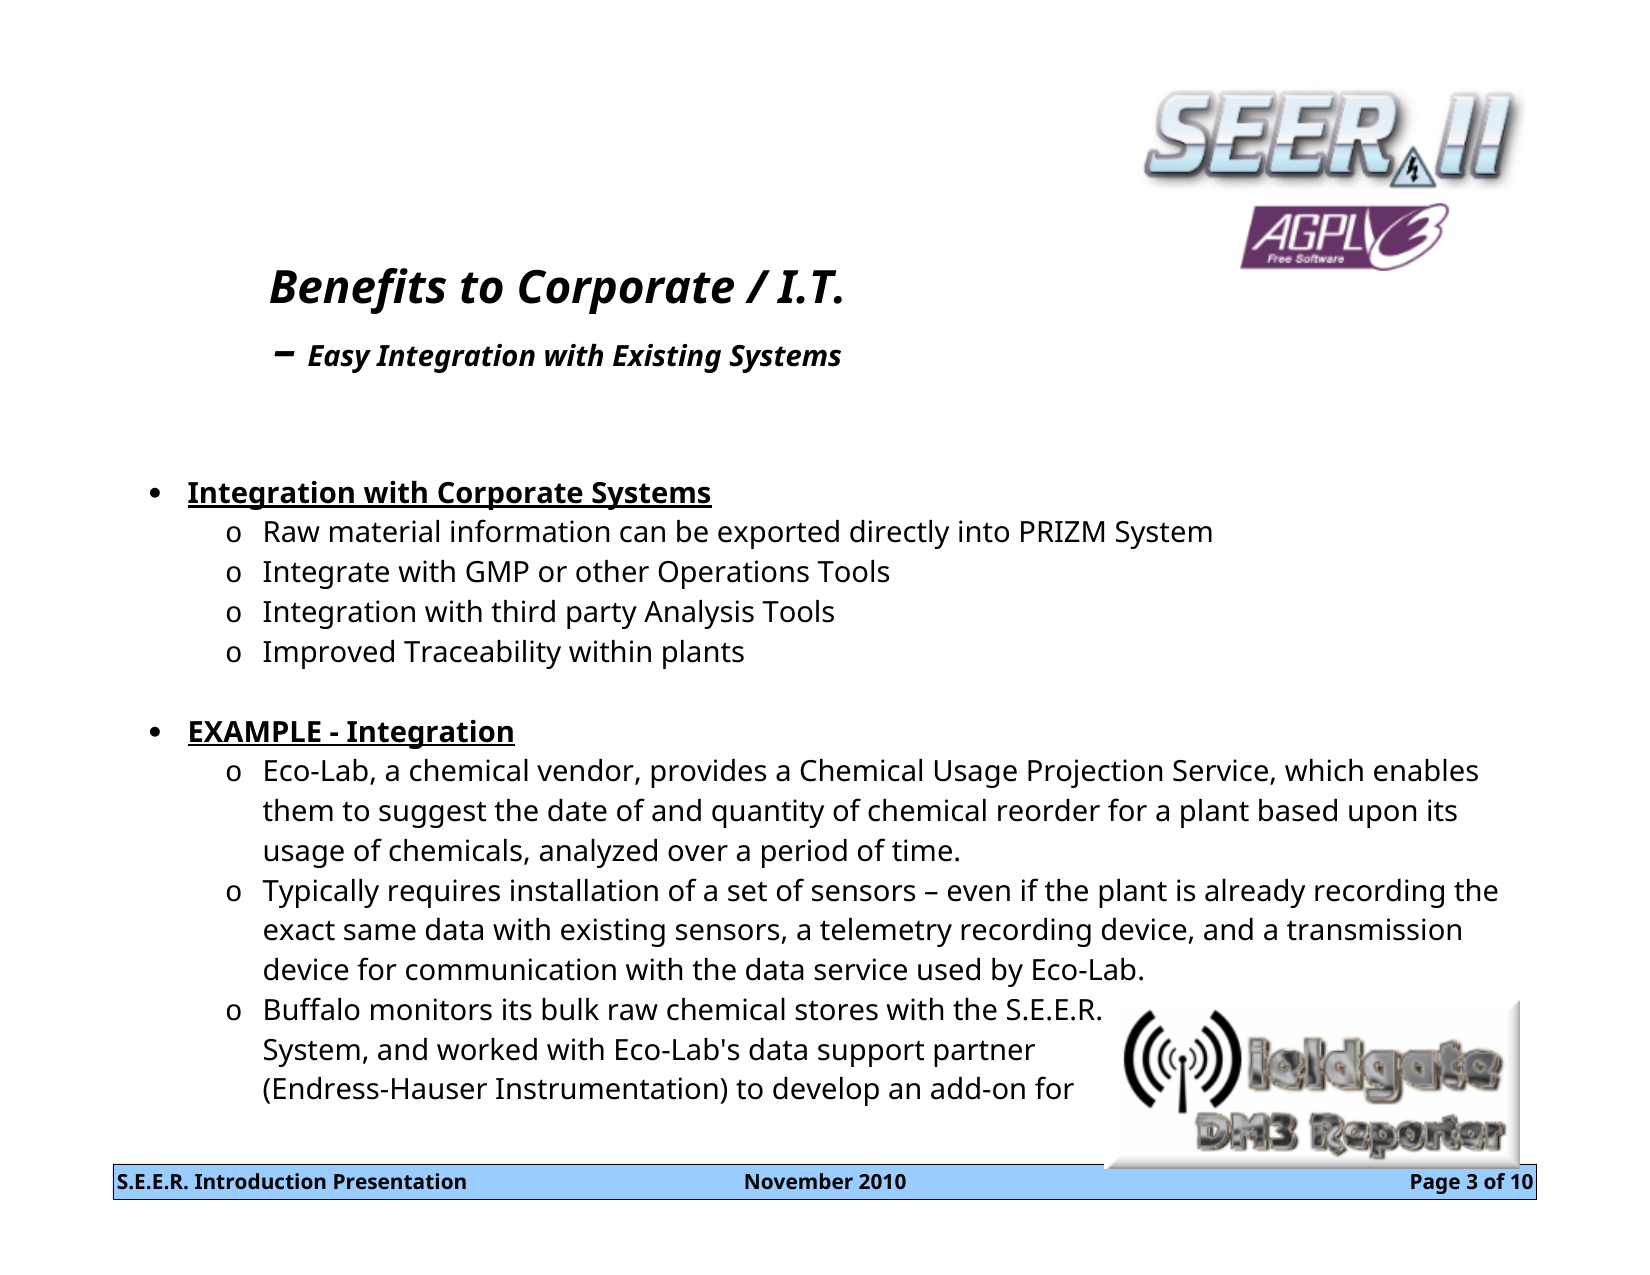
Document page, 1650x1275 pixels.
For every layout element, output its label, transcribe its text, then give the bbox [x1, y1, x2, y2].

list EXAMPLE - Integration [150, 711, 1537, 751]
list Eco-Lab, a chemical vendor, provides a Chemical Usage Projection Service, which enables them to suggest the date of and quantity of chemical reorder for a plant based upon its usage of chemicals, analyzed over a period of time. [225, 751, 1537, 870]
picture [1104, 996, 1520, 1169]
picture [1134, 86, 1526, 282]
list Buffalo monitors its bulk raw chemical stores with the S.E.E.R. System, and worked with Eco-Lab's data support partner (Endress-Hauser Instrumentation) to develop an add-on for [225, 989, 1537, 1108]
list Integration with Corporate Systems [150, 472, 1537, 512]
list Integrate with GMP or other Operations Tools [225, 551, 1537, 591]
list Raw material information can be exported directly into PRIZM System [225, 512, 1537, 551]
list Improved Traceability within plants [225, 631, 1537, 671]
list Integration with third party Analysis Tools [225, 591, 1537, 631]
list Typically requires installation of a set of sensors – even if the plant is already recording the exact same data with existing sensors, a telemetry recording device, and a transmission device for communication with the data service used by Eco-Lab. [225, 870, 1537, 989]
